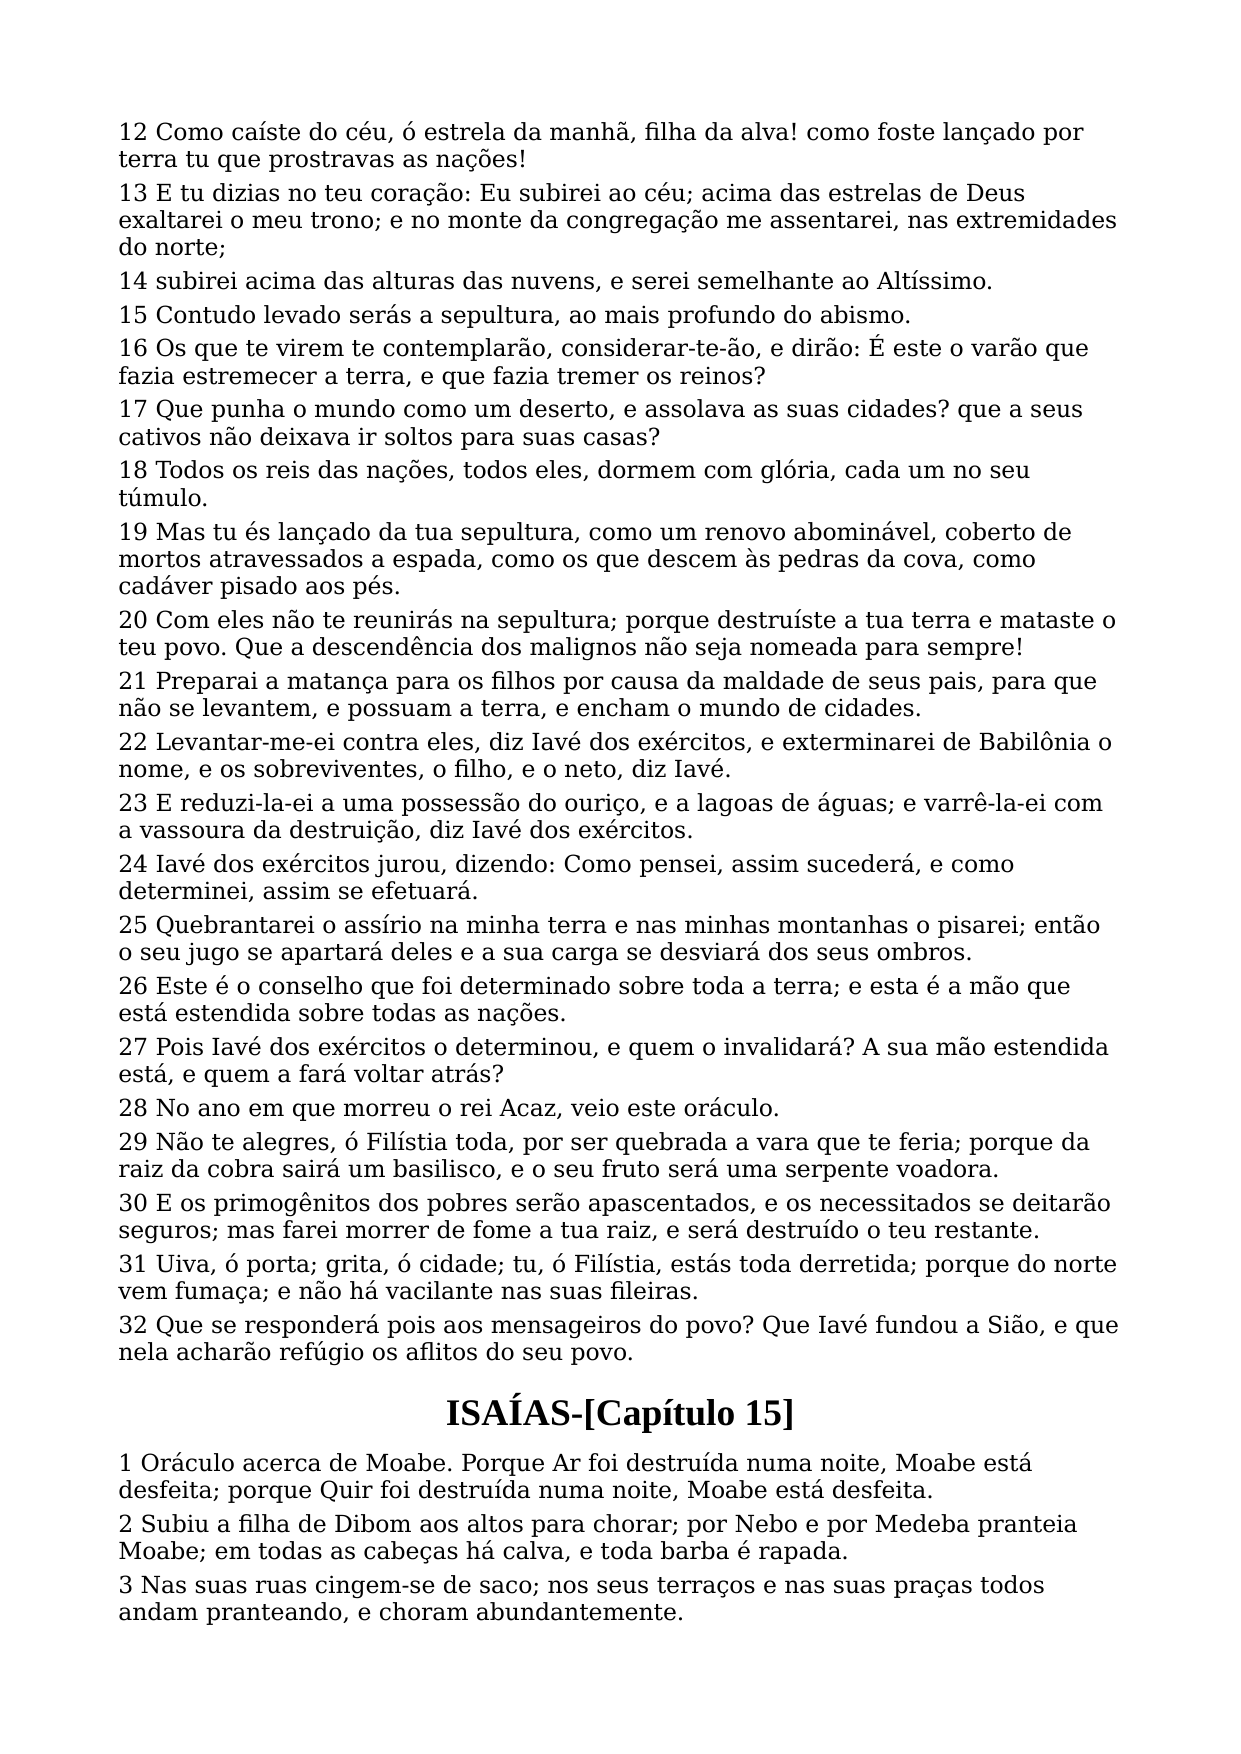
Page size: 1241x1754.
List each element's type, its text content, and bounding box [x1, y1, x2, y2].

text 32 Que se responderá pois aos mensageiros do povo? Que Iavé fundou a Sião, e que nela acharão refúgio os aflitos do seu povo. [118, 1312, 1122, 1366]
text 31 Uiva, ó porta; grita, ó cidade; tu, ó Filístia, estás toda derretida; porque do norte vem fumaça; e não há vacilante nas suas fileiras. [118, 1251, 1122, 1305]
text 13 E tu dizias no teu coração: Eu subirei ao céu; acima das estrelas de Deus exaltarei o meu trono; e no monte da congregação me assentarei, nas extremidades do norte; [118, 179, 1122, 261]
subtitle ISAÍAS-[Capítulo 15] [118, 1390, 1122, 1433]
text 27 Pois Iavé dos exércitos o determinou, e quem o invalidará? A sua mão estendida está, e quem a fará voltar atrás? [118, 1034, 1122, 1088]
text 24 Iavé dos exércitos jurou, dizendo: Como pensei, assim sucederá, e como determinei, assim se efetuará. [118, 851, 1122, 905]
text 30 E os primogênitos dos pobres serão apascentados, e os necessitados se deitarão seguros; mas farei morrer de fome a tua raiz, e será destruído o teu restante. [118, 1189, 1122, 1244]
text 21 Preparai a matança para os filhos por causa da maldade de seus pais, para que não se levantem, e possuam a terra, e encham o mundo de cidades. [118, 667, 1122, 722]
text 14 subirei acima das alturas das nuvens, e serei semelhante ao Altíssimo. [118, 267, 1122, 295]
text 2 Subiu a filha de Dibom aos altos para chorar; por Nebo e por Medeba pranteia Moabe; em todas as cabeças há calva, e toda barba é rapada. [118, 1510, 1122, 1565]
text 16 Os que te virem te contemplarão, considerar-te-ão, e dirão: É este o varão que fazia estremecer a terra, e que fazia tremer os reinos? [118, 335, 1122, 389]
text 3 Nas suas ruas cingem-se de saco; nos seus terraços e nas suas praças todos andam pranteando, e choram abundantemente. [118, 1571, 1122, 1626]
text 25 Quebrantarei o assírio na minha terra e nas minhas montanhas o pisarei; então o seu jugo se apartará deles e a sua carga se desviará dos seus ombros. [118, 912, 1122, 966]
text 18 Todos os reis das nações, todos eles, dormem com glória, cada um no seu túmulo. [118, 457, 1122, 512]
text 29 Não te alegres, ó Filístia toda, por ser quebrada a vara que te feria; porque da raiz da cobra sairá um basilisco, e o seu fruto será uma serpente voadora. [118, 1128, 1122, 1183]
text 22 Levantar-me-ei contra eles, diz Iavé dos exércitos, e exterminarei de Babilônia o nome, e os sobreviventes, o filho, e o neto, diz Iavé. [118, 728, 1122, 783]
text 20 Com eles não te reunirás na sepultura; porque destruíste a tua terra e mataste o teu povo. Que a descendência dos malignos não seja nomeada para sempre! [118, 606, 1122, 661]
text 1 Oráculo acerca de Moabe. Porque Ar foi destruída numa noite, Moabe está desfeita; porque Quir foi destruída numa noite, Moabe está desfeita. [118, 1449, 1122, 1504]
text 15 Contudo levado serás a sepultura, ao mais profundo do abismo. [118, 301, 1122, 328]
text 28 No ano em que morreu o rei Acaz, veio este oráculo. [118, 1095, 1122, 1122]
text 12 Como caíste do céu, ó estrela da manhã, filha da alva! como foste lançado por terra tu que prostravas as nações! [118, 118, 1122, 173]
text 23 E reduzi-la-ei a uma possessão do ouriço, e a lagoas de águas; e varrê-la-ei com a vassoura da destruição, diz Iavé dos exércitos. [118, 789, 1122, 844]
text 17 Que punha o mundo como um deserto, e assolava as suas cidades? que a seus cativos não deixava ir soltos para suas casas? [118, 396, 1122, 451]
text 19 Mas tu és lançado da tua sepultura, como um renovo abominável, coberto de mortos atravessados a espada, como os que descem às pedras da cova, como cadáver pisado aos pés. [118, 518, 1122, 600]
text 26 Este é o conselho que foi determinado sobre toda a terra; e esta é a mão que está estendida sobre todas as nações. [118, 973, 1122, 1027]
